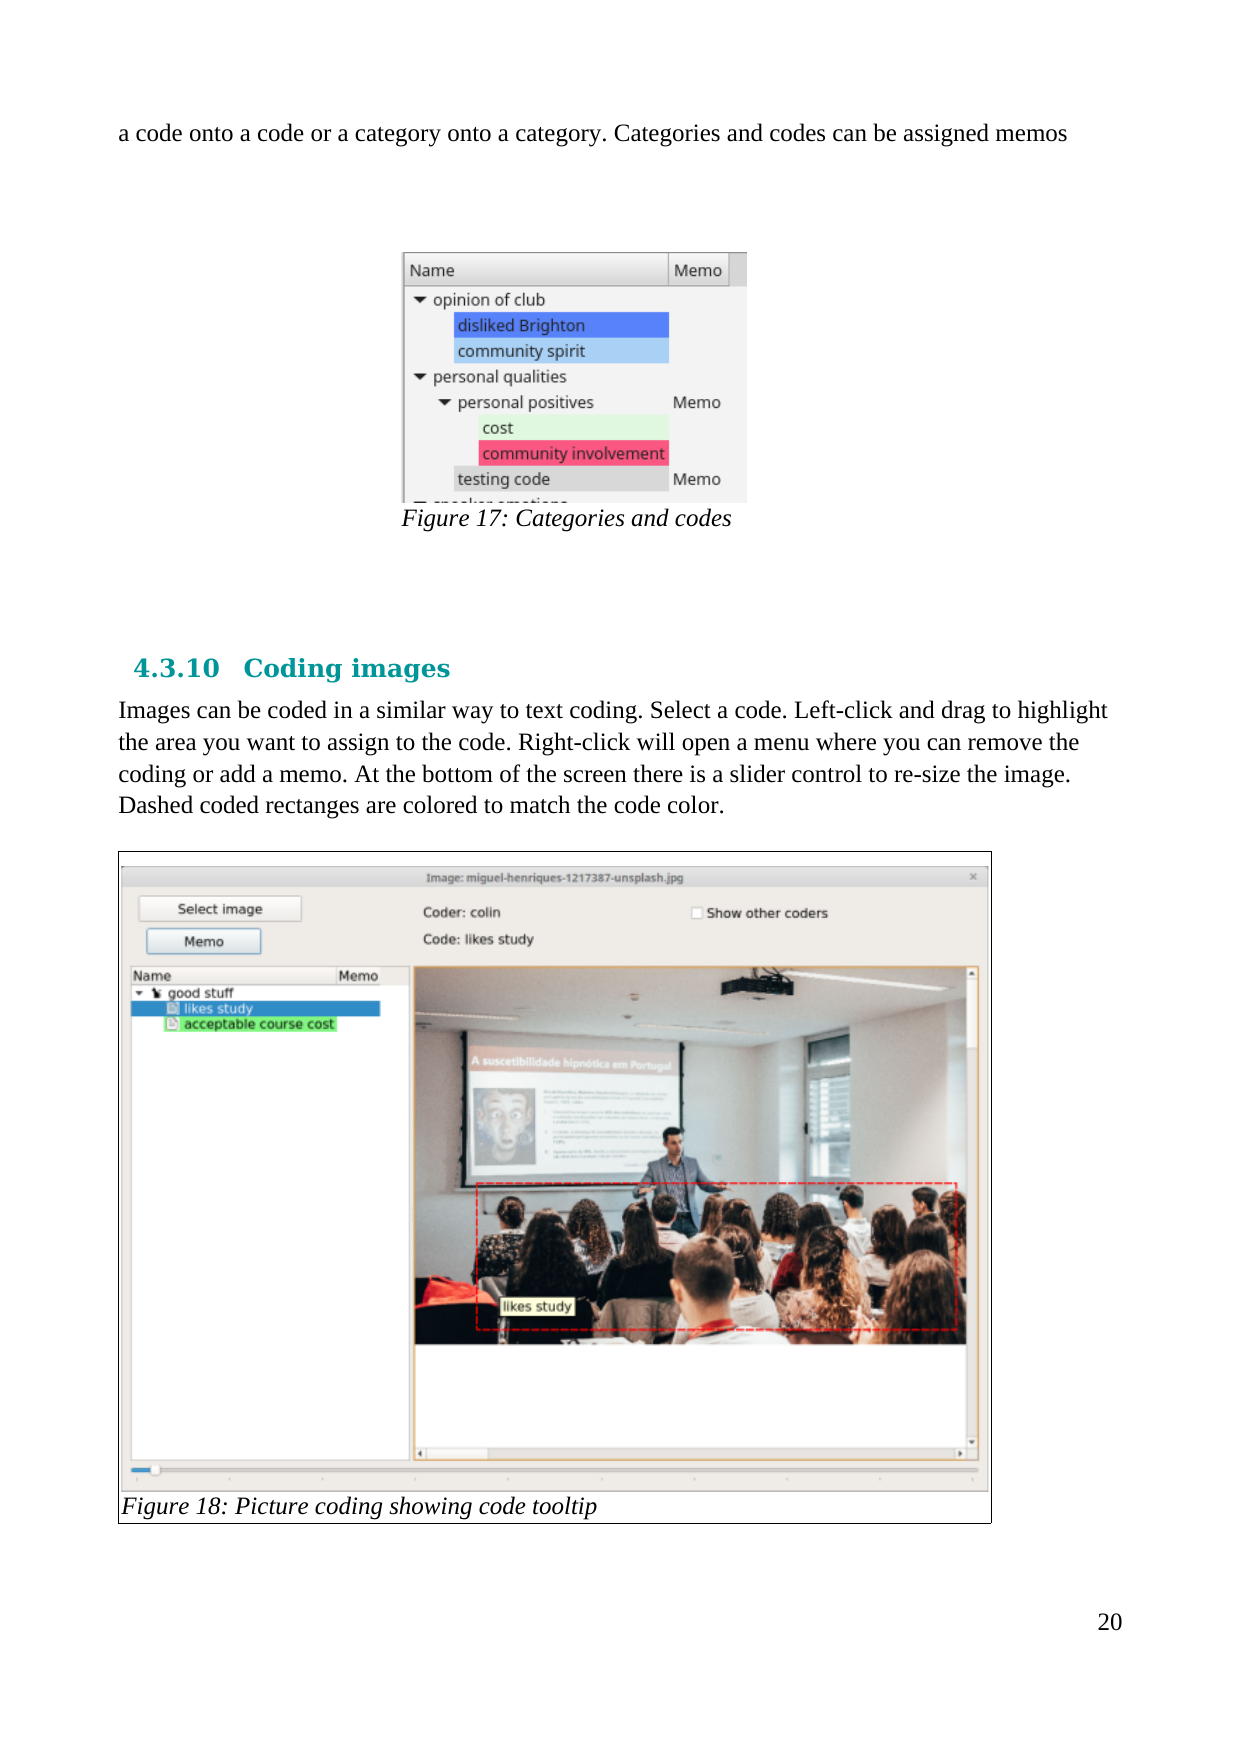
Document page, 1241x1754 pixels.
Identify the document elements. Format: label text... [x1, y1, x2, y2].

text a code onto a code or a category onto a category. Categories and codes can be assigned memos [118, 118, 1122, 147]
text Images can be coded in a similar way to text coding. Select a code. Left-click and drag to highlight the area you want to assign to the code. Right-click will open a menu where you can remove the coding or add a memo. At the bottom of the screen there is a slider control to re-size the image. Dashed coded rectanges are colored to match the code color. [118, 696, 1122, 819]
subtitle Coding images [124, 654, 1122, 683]
text Figure 17: Categories and codes [401, 253, 839, 531]
text Figure 18: Picture coding showing code tooltip [121, 1492, 988, 1520]
picture [401, 252, 747, 503]
picture [121, 866, 989, 1492]
